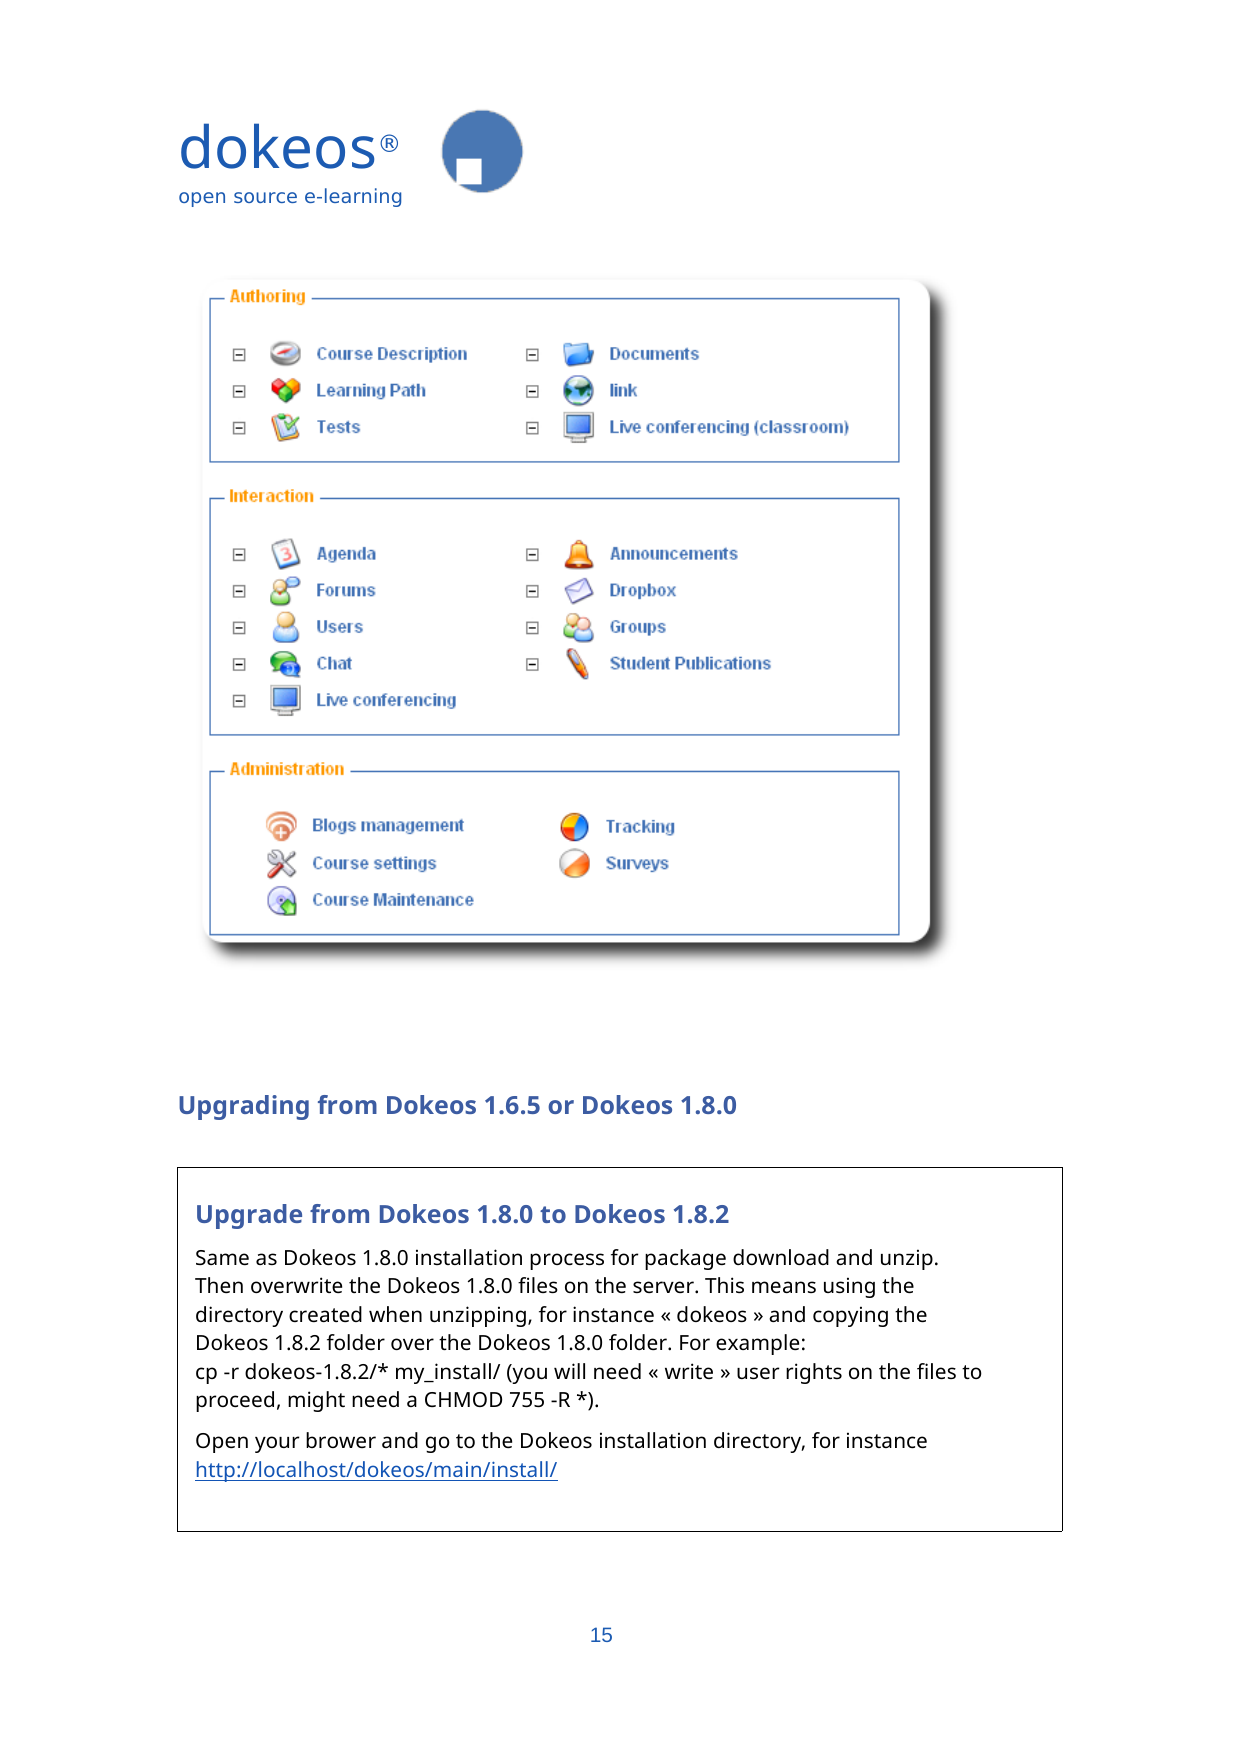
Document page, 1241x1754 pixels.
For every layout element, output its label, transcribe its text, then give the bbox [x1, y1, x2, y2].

subtitle Upgrading from Dokeos 1.6.5 or Dokeos 1.8.0 [177, 1088, 1062, 1156]
table_header Upgrade from Dokeos 1.8.0 to Dokeos 1.8.2 Same as Dokeos 1.8.0 installation process for package download and unzip. Then overwrite the Dokeos 1.8.0 files on the server. This means using the directory created when unzipping, for instance « dokeos » and copying the Dokeos 1.8.2 folder over the Dokeos 1.8.0 folder. For example: cp -r dokeos-1.8.2/* my_install/ (you will need « write » user rights on the files to proceed, might need a CHMOD 755 -R *). Open your brower and go to the Dokeos installation directory, for instance http://localhost/dokeos/main/install/ [178, 1168, 1062, 1531]
picture [193, 270, 962, 975]
picture [438, 103, 532, 199]
